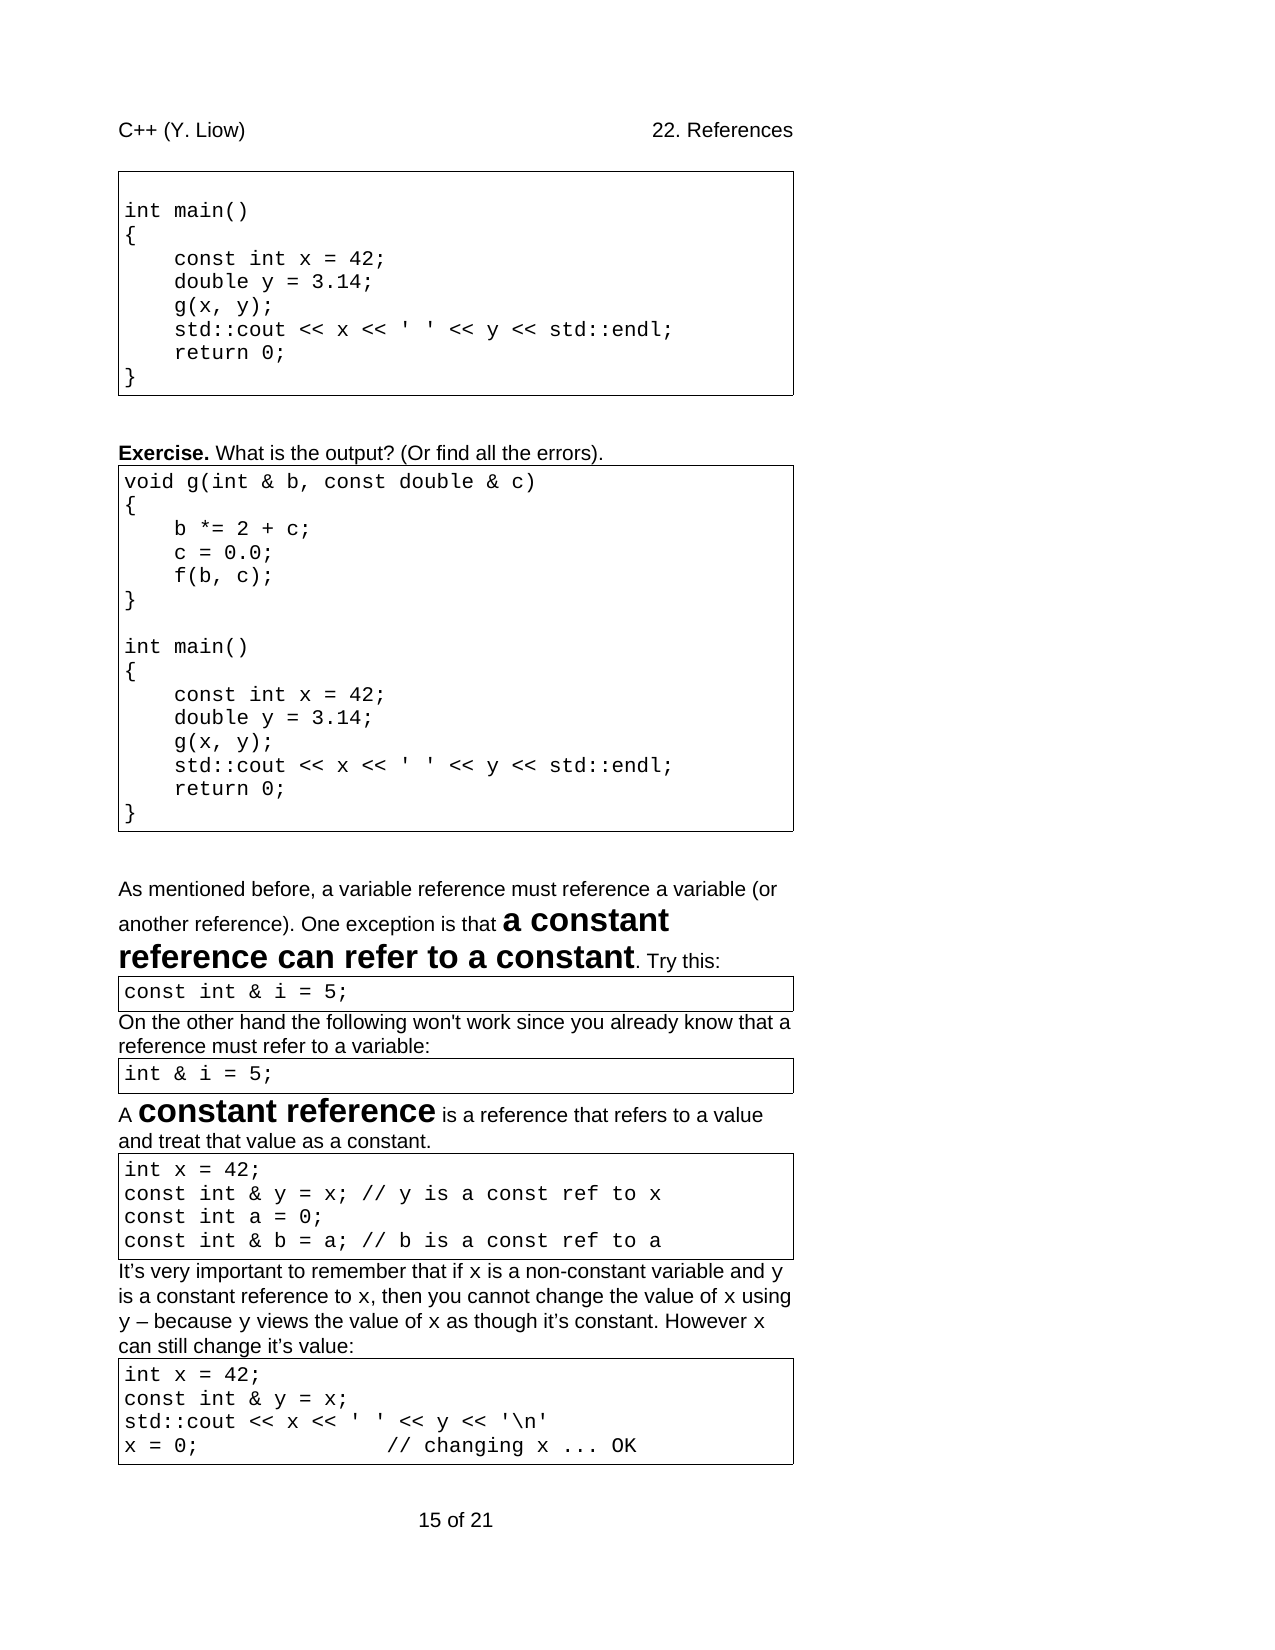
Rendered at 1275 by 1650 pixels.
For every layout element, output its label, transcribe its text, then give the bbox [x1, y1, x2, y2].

table_header void g(int & b, const double & c) { b *= 2 + c; c = 0.0; f(b, c); } int main() { const int x = 42; double y = 3.14; g(x, y); std::cout << x << ' ' << y << std::endl; return 0; } [119, 466, 793, 831]
table_header int & i = 5; [119, 1059, 793, 1093]
text Exercise. What is the output? (Or find all the errors). [118, 442, 793, 465]
text On the other hand the following won't work since you already know that a reference must refer to a variable: [118, 1012, 793, 1057]
table_header int main() { const int x = 42; double y = 3.14; g(x, y); std::cout << x << ' ' << y << std::endl; return 0; } [119, 172, 793, 395]
text It’s very important to remember that if x is a non-constant variable and y is a constant reference to x, then you cannot change the value of x using y – because y views the value of x as though it’s constant. However x can still change it’s value: [118, 1260, 793, 1358]
table_header const int & i = 5; [119, 977, 793, 1011]
text A constant reference is a reference that refers to a value and treat that value as a constant. [118, 1094, 793, 1153]
text As mentioned before, a variable reference must reference a variable (or another reference). One exception is that a constant reference can refer to a constant. Try this: [118, 878, 793, 976]
table_header int x = 42; const int & y = x; // y is a const ref to x const int a = 0; const int & b = a; // b is a const ref to a [119, 1154, 793, 1259]
table_header int x = 42; const int & y = x; std::cout << x << ' ' << y << '\n' x = 0; // changing x ... OK [119, 1359, 793, 1464]
